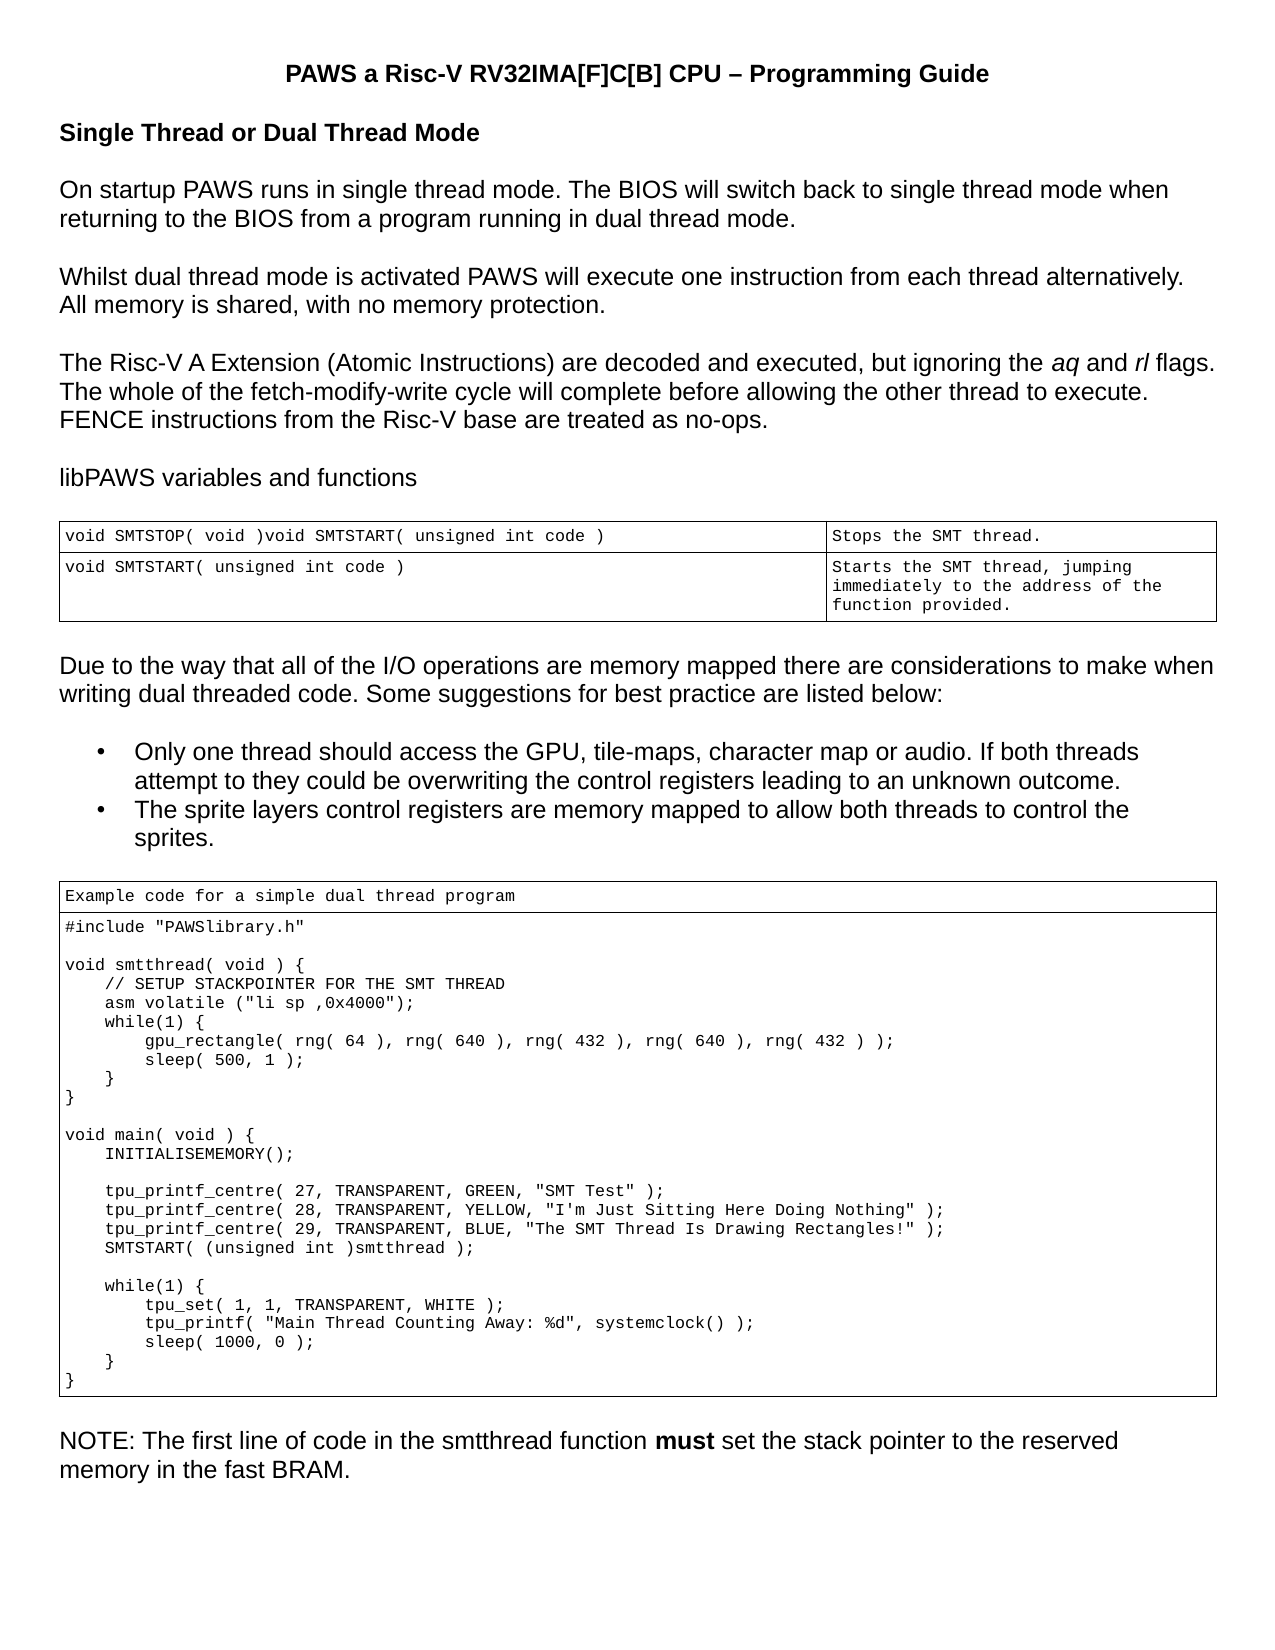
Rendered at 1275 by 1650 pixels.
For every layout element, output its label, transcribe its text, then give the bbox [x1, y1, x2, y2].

text Due to the way that all of the I/O operations are memory mapped there are considerations to make when writing dual threaded code. Some suggestions for best practice are listed below: [59, 651, 1216, 708]
table_header Stops the SMT thread. [827, 522, 1216, 552]
table_header Example code for a simple dual thread program [60, 882, 1216, 912]
text Whilst dual thread mode is activated PAWS will execute one instruction from each thread alternatively. All memory is shared, with no memory protection. [59, 262, 1216, 319]
text On startup PAWS runs in single thread mode. The BIOS will switch back to single thread mode when returning to the BIOS from a program running in dual thread mode. [59, 176, 1216, 233]
list Only one thread should access the GPU, tile-maps, character map or audio. If both threads attempt to they could be overwriting the control registers leading to an unknown outcome. [97, 737, 1216, 794]
table_cell void SMTSTART( unsigned int code ) [60, 553, 826, 621]
text The Risc-V A Extension (Atomic Instructions) are decoded and executed, but ignoring the aq and rl flags. The whole of the fetch-modify-write cycle will complete before allowing the other thread to execute. FENCE instructions from the Risc-V base are treated as no-ops. [59, 348, 1216, 434]
text Single Thread or Dual Thread Mode [59, 118, 1216, 147]
table_cell Starts the SMT thread, jumping immediately to the address of the function provided. [827, 553, 1216, 621]
table_cell #include "PAWSlibrary.h" void smtthread( void ) { // SETUP STACKPOINTER FOR THE SMT THREAD asm volatile ("li sp ,0x4000"); while(1) { gpu_rectangle( rng( 64 ), rng( 640 ), rng( 432 ), rng( 640 ), rng( 432 ) ); sleep( 500, 1 ); } } void main( void ) { INITIALISEMEMORY(); tpu_printf_centre( 27, TRANSPARENT, GREEN, "SMT Test" ); tpu_printf_centre( 28, TRANSPARENT, YELLOW, "I'm Just Sitting Here Doing Nothing" ); tpu_printf_centre( 29, TRANSPARENT, BLUE, "The SMT Thread Is Drawing Rectangles!" ); SMTSTART( (unsigned int )smtthread ); while(1) { tpu_set( 1, 1, TRANSPARENT, WHITE ); tpu_printf( "Main Thread Counting Away: %d", systemclock() ); sleep( 1000, 0 ); } } [60, 913, 1216, 1396]
text libPAWS variables and functions [59, 463, 1216, 492]
table_header void SMTSTOP( void )void SMTSTART( unsigned int code ) [60, 522, 826, 552]
list The sprite layers control registers are memory mapped to allow both threads to control the sprites. [97, 794, 1216, 852]
text NOTE: The first line of code in the smtthread function must set the stack pointer to the reserved memory in the fast BRAM. [59, 1426, 1216, 1483]
